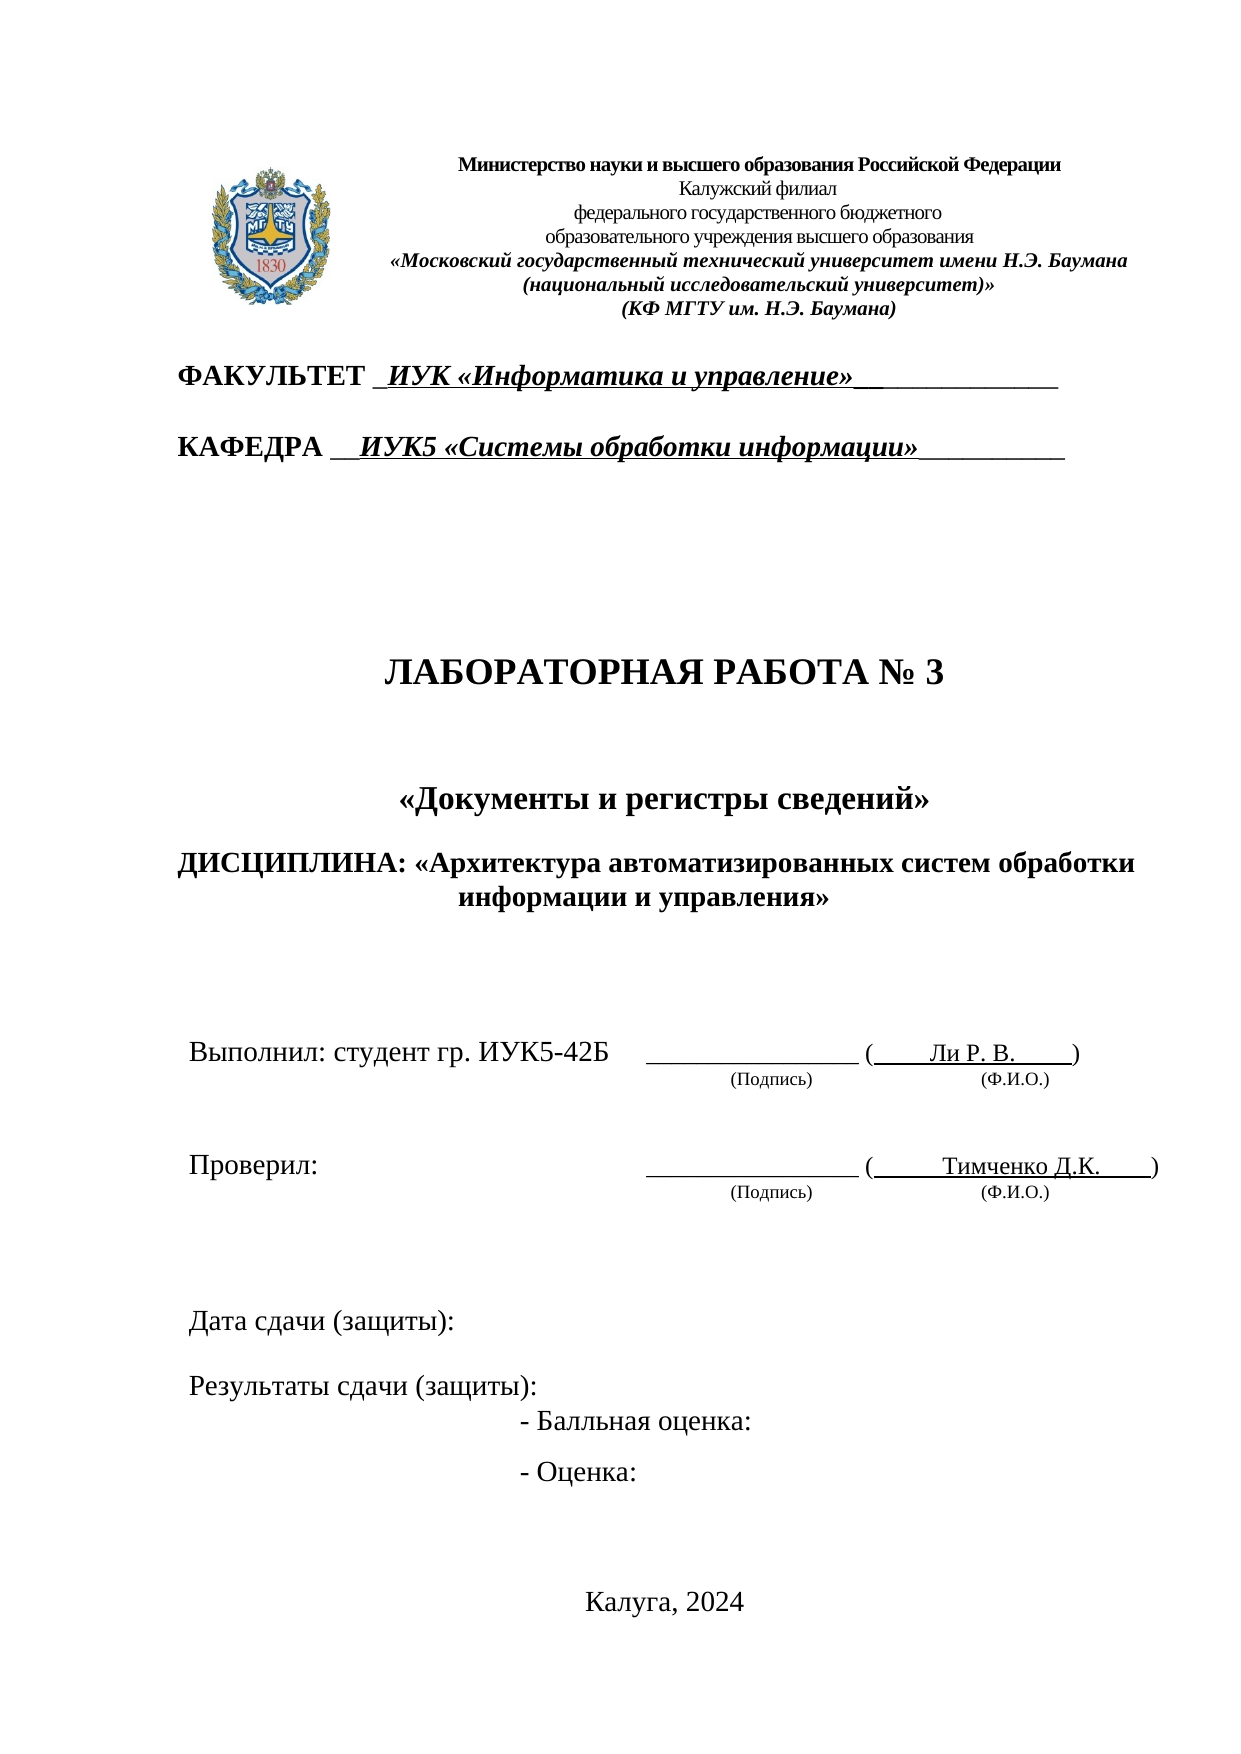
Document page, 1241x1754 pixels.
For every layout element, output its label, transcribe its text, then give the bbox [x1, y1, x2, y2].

table_header _________________ ( Ли Р. В. ) (Подпись) (Ф.И.О.) [635, 1013, 1174, 1126]
table_header [189, 152, 354, 320]
table_cell - Балльная оценка: - Оценка: [508, 1403, 1174, 1517]
table_cell _________________ ( Тимченко Д.К. ) (Подпись) (Ф.И.О.) [635, 1126, 1174, 1239]
table_header Выполнил: студент гр. ИУК5-42Б [177, 1013, 635, 1126]
text ЛАБОРАТОРНАЯ РАБОТА № 3 [177, 649, 1152, 692]
text ДИСЦИПЛИНА: «Архитектура автоматизированных систем обработки информации и управления» [177, 846, 1152, 913]
table_cell Дата сдачи (защиты): Результаты сдачи (защиты): [177, 1239, 1174, 1403]
table_cell Проверил: [177, 1126, 635, 1239]
text ФАКУЛЬТЕТ _ИУК «Информатика и управление»______________ [177, 358, 1152, 391]
table_header Министерство науки и высшего образования Российской Федерации Калужский филиал федерального государственного бюджетного образовательного учреждения высшего образования «Московский государственный технический университет имени Н.Э. Баумана (национальный исследовательский университет)» (КФ МГТУ им. Н.Э. Баумана) [354, 152, 1166, 320]
picture [211, 167, 331, 305]
text Калуга, 2024 [177, 1584, 1152, 1617]
text «Документы и регистры сведений» [177, 778, 1152, 817]
text КАФЕДРА __ИУК5 «Системы обработки информации»__________ [177, 429, 1152, 462]
table_cell [177, 1403, 508, 1517]
